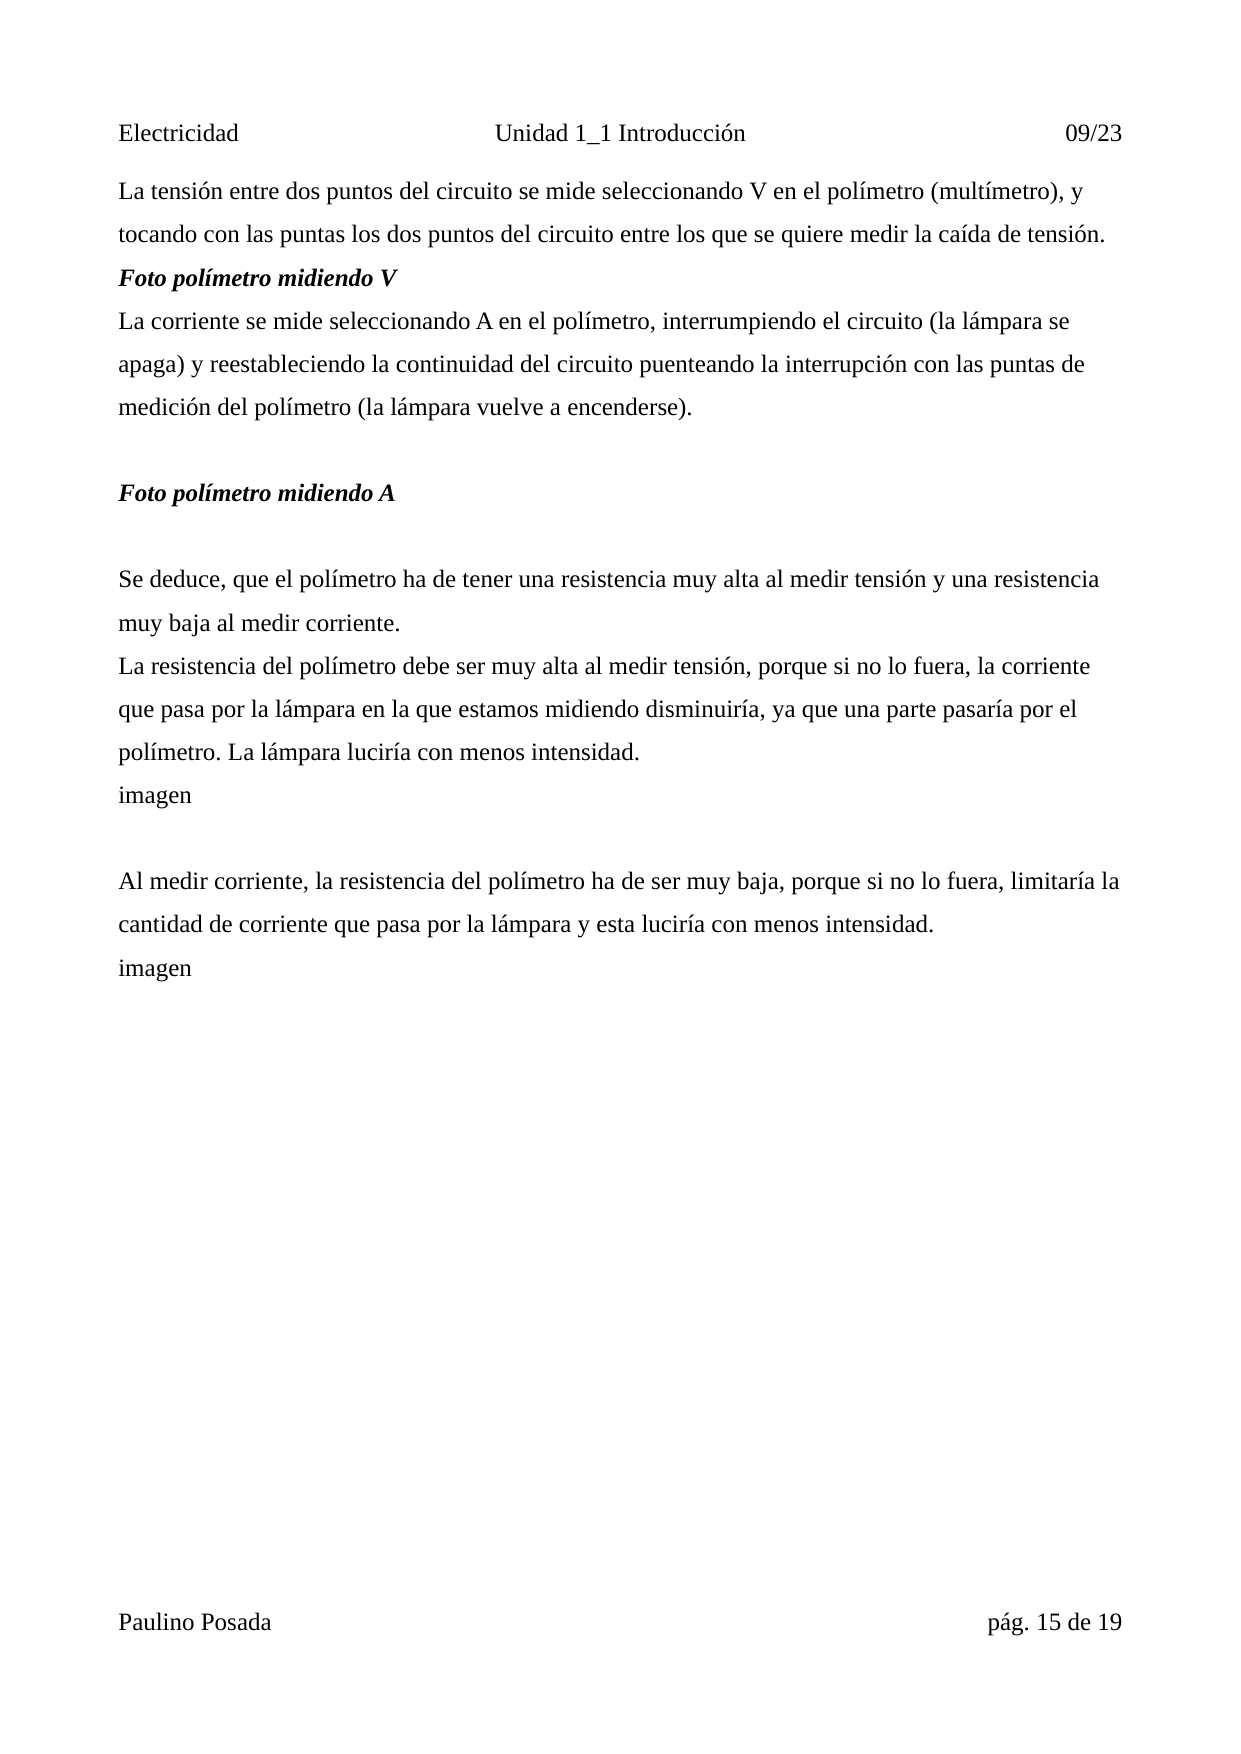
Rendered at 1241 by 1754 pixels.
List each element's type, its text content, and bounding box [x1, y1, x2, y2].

text imagen [118, 780, 1122, 809]
text La corriente se mide seleccionando A en el polímetro, interrumpiendo el circuito (la lámpara se apaga) y reestableciendo la continuidad del circuito puenteando la interrupción con las puntas de medición del polímetro (la lámpara vuelve a encenderse). [118, 306, 1122, 421]
text imagen [118, 953, 1122, 981]
text La resistencia del polímetro debe ser muy alta al medir tensión, porque si no lo fuera, la corriente que pasa por la lámpara en la que estamos midiendo disminuiría, ya que una parte pasaría por el polímetro. La lámpara luciría con menos intensidad. [118, 651, 1122, 766]
text Se deduce, que el polímetro ha de tener una resistencia muy alta al medir tensión y una resistencia muy baja al medir corriente. [118, 564, 1122, 636]
text La tensión entre dos puntos del circuito se mide seleccionando V en el polímetro (multímetro), y tocando con las puntas los dos puntos del circuito entre los que se quiere medir la caída de tensión. [118, 176, 1122, 248]
text Al medir corriente, la resistencia del polímetro ha de ser muy baja, porque si no lo fuera, limitaría la cantidad de corriente que pasa por la lámpara y esta luciría con menos intensidad. [118, 866, 1122, 938]
text Foto polímetro midiendo A [118, 478, 1122, 507]
text Foto polímetro midiendo V [118, 263, 1122, 291]
